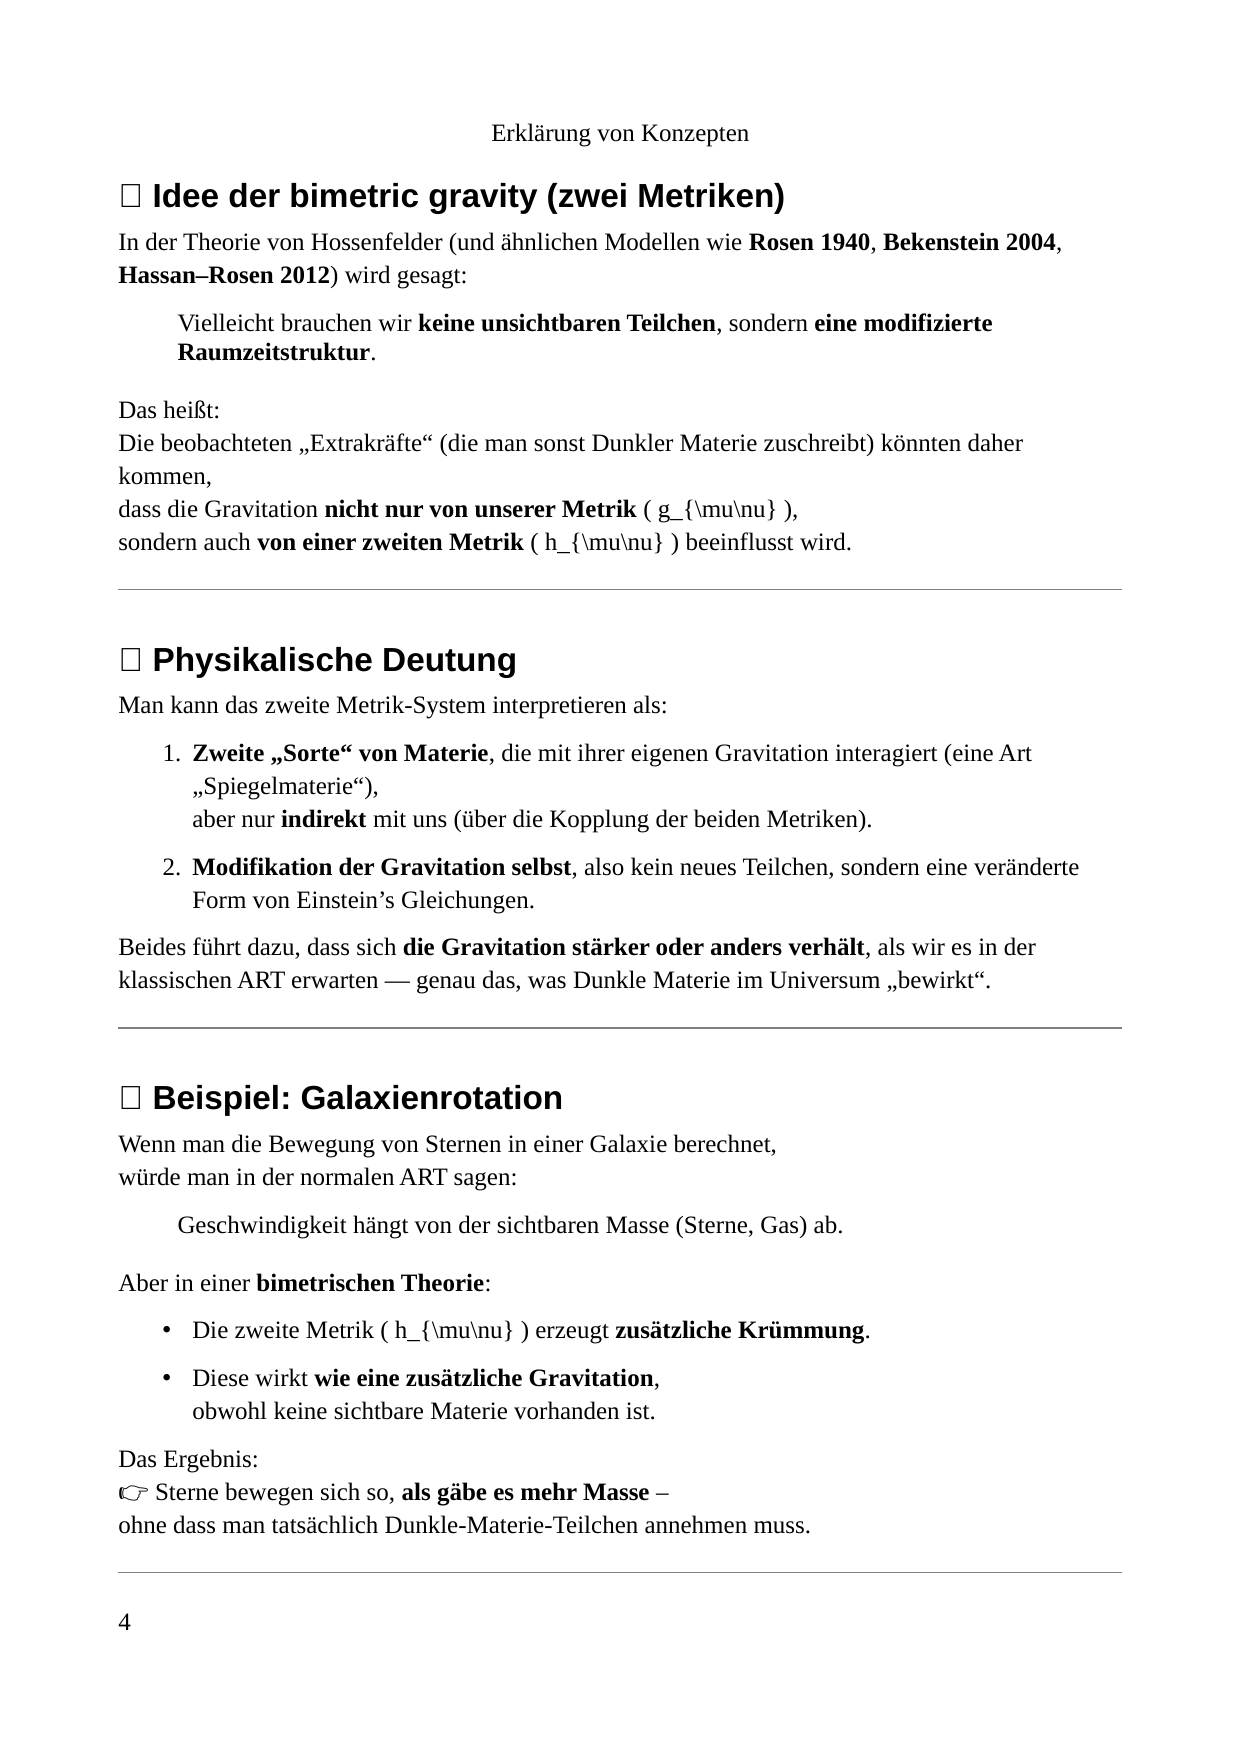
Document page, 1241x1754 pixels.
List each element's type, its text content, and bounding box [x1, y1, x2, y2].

text Beides führt dazu, dass sich die Gravitation stärker oder anders verhält, als wir es in der klassischen ART erwarten — genau das, was Dunkle Materie im Universum „bewirkt“. [118, 932, 1122, 994]
text Vielleicht brauchen wir keine unsichtbaren Teilchen, sondern eine modifizierte Raumzeitstruktur. [177, 308, 1063, 365]
subtitle 🔹 Idee der bimetric gravity (zwei Metriken) [118, 176, 1122, 215]
text Man kann das zweite Metrik-System interpretieren als: [118, 691, 1122, 719]
list Zweite „Sorte“ von Materie, die mit ihrer eigenen Gravitation interagiert (eine Art „Spiegelmaterie“), aber nur indirekt mit uns (über die Kopplung der beiden Metriken). [162, 738, 1122, 833]
text Das heißt: Die beobachteten „Extrakräfte“ (die man sonst Dunkler Materie zuschreibt) könnten daher kommen, dass die Gravitation nicht nur von unserer Metrik ( g_{\mu\nu} ), sondern auch von einer zweiten Metrik ( h_{\mu\nu} ) beeinflusst wird. [118, 395, 1122, 556]
text Das Ergebnis: 👉 Sterne bewegen sich so, als gäbe es mehr Masse – ohne dass man tatsächlich Dunkle-Materie-Teilchen annehmen muss. [118, 1444, 1122, 1539]
list Die zweite Metrik ( h_{\mu\nu} ) erzeugt zusätzliche Krümmung. [162, 1316, 1122, 1344]
text Wenn man die Bewegung von Sternen in einer Galaxie berechnet, würde man in der normalen ART sagen: [118, 1129, 1122, 1191]
list Modifikation der Gravitation selbst, also kein neues Teilchen, sondern eine veränderte Form von Einstein’s Gleichungen. [162, 852, 1122, 914]
text Aber in einer bimetrischen Theorie: [118, 1268, 1122, 1297]
subtitle 🔹 Beispiel: Galaxienrotation [118, 1078, 1122, 1117]
text Geschwindigkeit hängt von der sichtbaren Masse (Sterne, Gas) ab. [177, 1210, 1063, 1238]
subtitle 🔹 Physikalische Deutung [118, 640, 1122, 678]
list Diese wirkt wie eine zusätzliche Gravitation, obwohl keine sichtbare Materie vorhanden ist. [162, 1363, 1122, 1425]
text In der Theorie von Hossenfelder (und ähnlichen Modellen wie Rosen 1940, Bekenstein 2004, Hassan–Rosen 2012) wird gesagt: [118, 227, 1122, 289]
